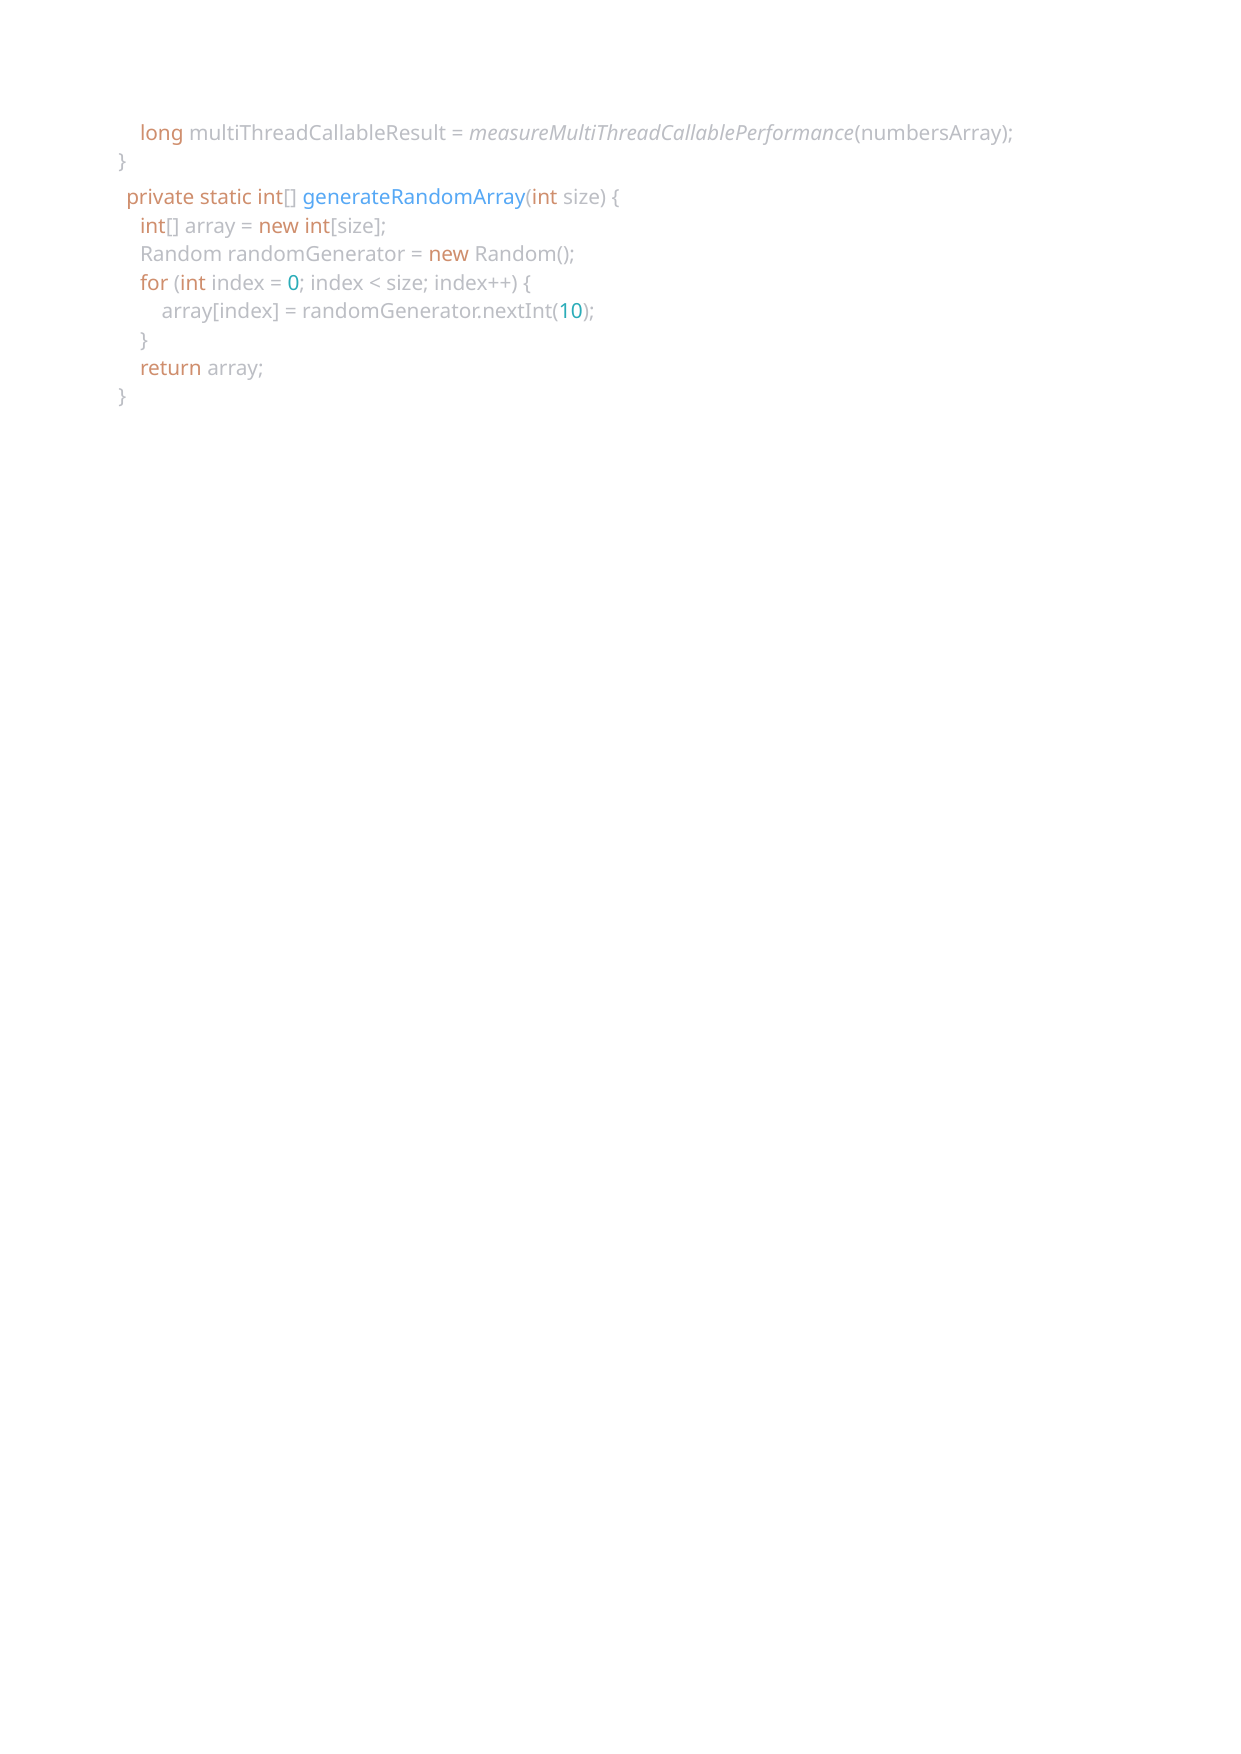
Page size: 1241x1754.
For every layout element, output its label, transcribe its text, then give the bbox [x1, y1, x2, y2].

text private static int[] generateRandomArray(int size) { int[] array = new int[size]; Random randomGenerator = new Random(); for (int index = 0; index < size; index++) { array[index] = randomGenerator.nextInt(10); } return array; } [118, 175, 1122, 438]
text long multiThreadCallableResult = measureMultiThreadCallablePerformance(numbersArray); } [118, 118, 1122, 175]
